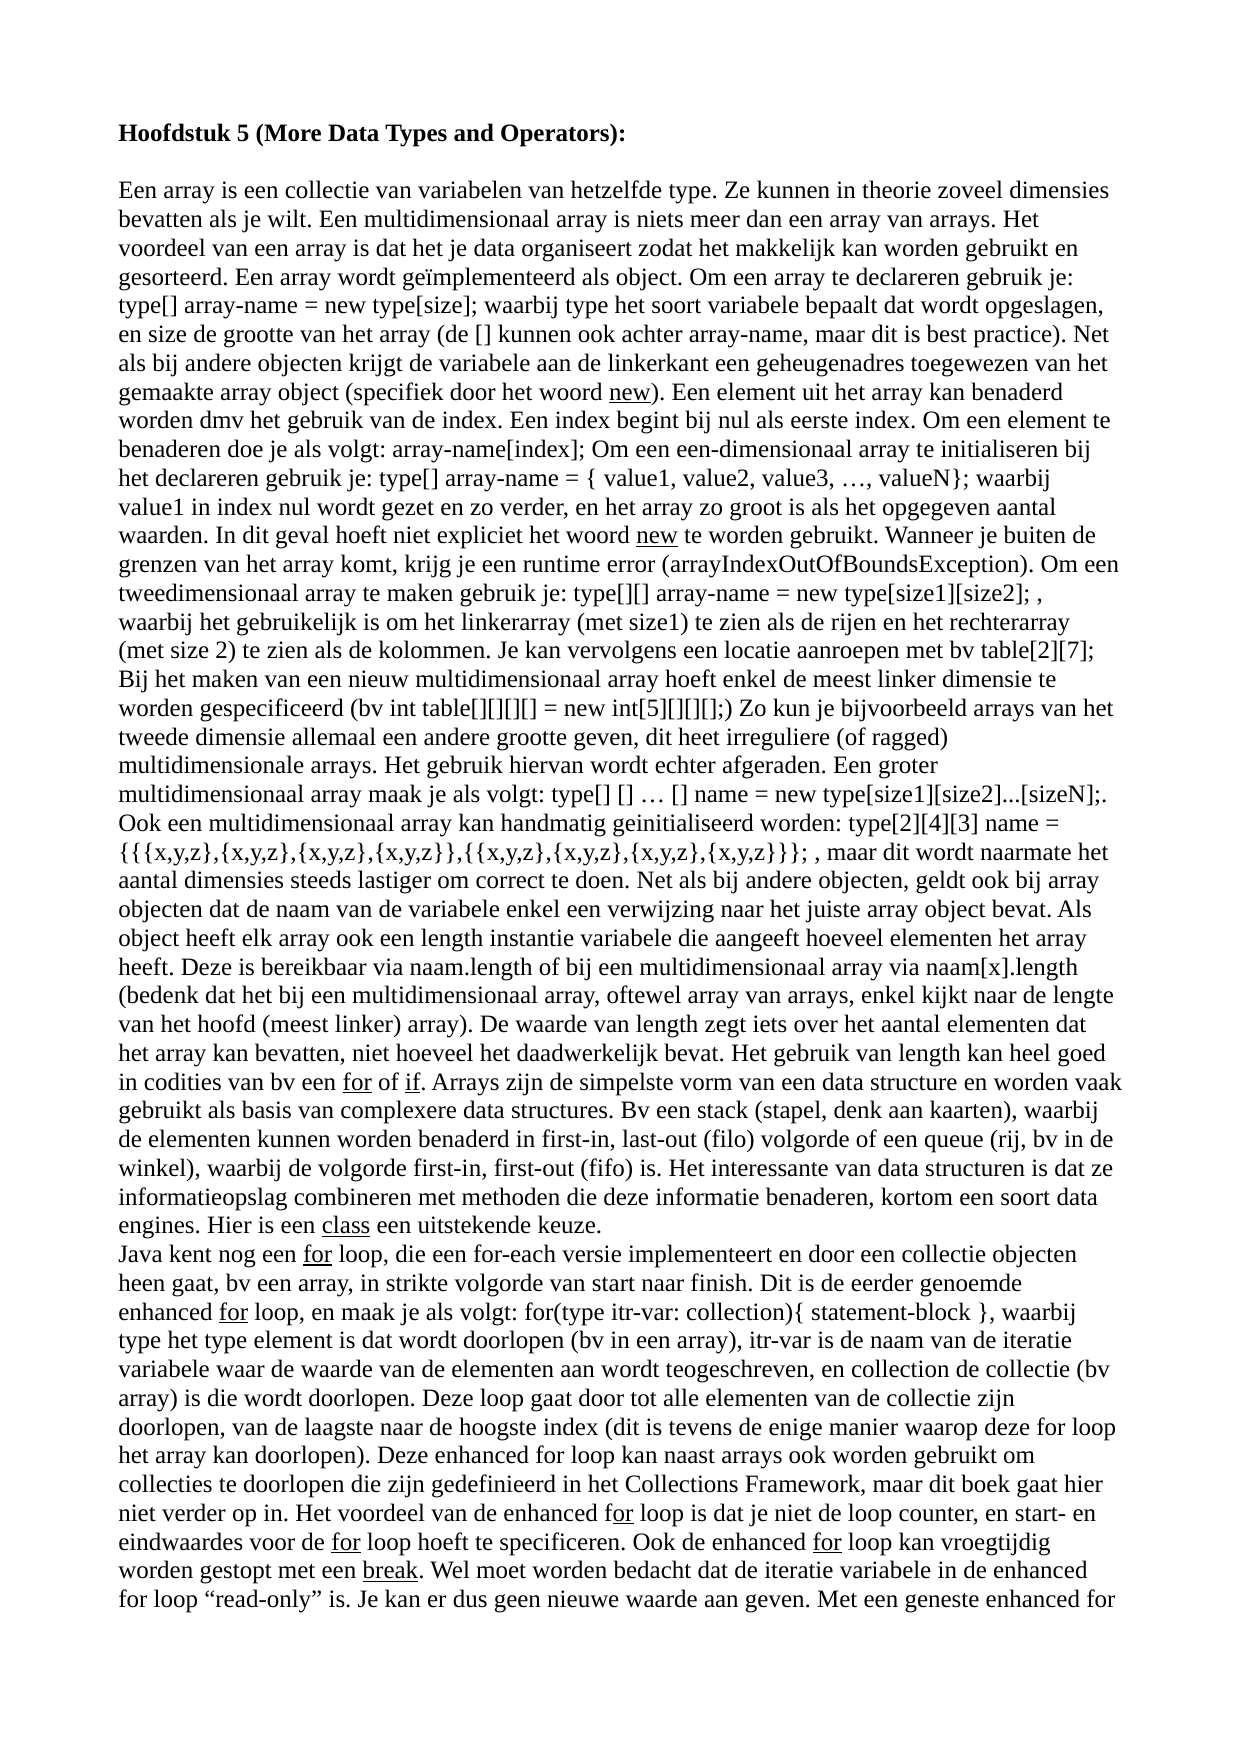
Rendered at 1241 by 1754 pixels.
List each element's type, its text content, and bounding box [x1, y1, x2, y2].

text Java kent nog een for loop, die een for-each versie implementeert en door een collectie objecten heen gaat, bv een array, in strikte volgorde van start naar finish. Dit is de eerder genoemde enhanced for loop, en maak je als volgt: for(type itr-var: collection){ statement-block }, waarbij type het type element is dat wordt doorlopen (bv in een array), itr-var is de naam van de iteratie variabele waar de waarde van de elementen aan wordt teogeschreven, en collection de collectie (bv array) is die wordt doorlopen. Deze loop gaat door tot alle elementen van de collectie zijn doorlopen, van de laagste naar de hoogste index (dit is tevens de enige manier waarop deze for loop het array kan doorlopen). Deze enhanced for loop kan naast arrays ook worden gebruikt om collecties te doorlopen die zijn gedefinieerd in het Collections Framework, maar dit boek gaat hier niet verder op in. Het voordeel van de enhanced for loop is dat je niet de loop counter, en start- en eindwaardes voor de for loop hoeft te specificeren. Ook de enhanced for loop kan vroegtijdig worden gestopt met een break. Wel moet worden bedacht dat de iteratie variabele in de enhanced for loop “read-only” is. Je kan er dus geen nieuwe waarde aan geven. Met een geneste enhanced for [118, 1239, 1122, 1613]
text Hoofdstuk 5 (More Data Types and Operators): [118, 118, 1122, 147]
text Een array is een collectie van variabelen van hetzelfde type. Ze kunnen in theorie zoveel dimensies bevatten als je wilt. Een multidimensionaal array is niets meer dan een array van arrays. Het voordeel van een array is dat het je data organiseert zodat het makkelijk kan worden gebruikt en gesorteerd. Een array wordt geïmplementeerd als object. Om een array te declareren gebruik je: type[] array-name = new type[size]; waarbij type het soort variabele bepaalt dat wordt opgeslagen, en size de grootte van het array (de [] kunnen ook achter array-name, maar dit is best practice). Net als bij andere objecten krijgt de variabele aan de linkerkant een geheugenadres toegewezen van het gemaakte array object (specifiek door het woord new). Een element uit het array kan benaderd worden dmv het gebruik van de index. Een index begint bij nul als eerste index. Om een element te benaderen doe je als volgt: array-name[index]; Om een een-dimensionaal array te initialiseren bij het declareren gebruik je: type[] array-name = { value1, value2, value3, …, valueN}; waarbij value1 in index nul wordt gezet en zo verder, en het array zo groot is als het opgegeven aantal waarden. In dit geval hoeft niet expliciet het woord new te worden gebruikt. Wanneer je buiten de grenzen van het array komt, krijg je een runtime error (arrayIndexOutOfBoundsException). Om een tweedimensionaal array te maken gebruik je: type[][] array-name = new type[size1][size2]; , waarbij het gebruikelijk is om het linkerarray (met size1) te zien als de rijen en het rechterarray (met size 2) te zien als de kolommen. Je kan vervolgens een locatie aanroepen met bv table[2][7]; Bij het maken van een nieuw multidimensionaal array hoeft enkel de meest linker dimensie te worden gespecificeerd (bv int table[][][][] = new int[5][][][];) Zo kun je bijvoorbeeld arrays van het tweede dimensie allemaal een andere grootte geven, dit heet irreguliere (of ragged) multidimensionale arrays. Het gebruik hiervan wordt echter afgeraden. Een groter multidimensionaal array maak je als volgt: type[] [] … [] name = new type[size1][size2]...[sizeN];. Ook een multidimensionaal array kan handmatig geinitialiseerd worden: type[2][4][3] name = {{{x,y,z},{x,y,z},{x,y,z},{x,y,z}},{{x,y,z},{x,y,z},{x,y,z},{x,y,z}}}; , maar dit wordt naarmate het aantal dimensies steeds lastiger om correct te doen. Net als bij andere objecten, geldt ook bij array objecten dat de naam van de variabele enkel een verwijzing naar het juiste array object bevat. Als object heeft elk array ook een length instantie variabele die aangeeft hoeveel elementen het array heeft. Deze is bereikbaar via naam.length of bij een multidimensionaal array via naam[x].length (bedenk dat het bij een multidimensionaal array, oftewel array van arrays, enkel kijkt naar de lengte van het hoofd (meest linker) array). De waarde van length zegt iets over het aantal elementen dat het array kan bevatten, niet hoeveel het daadwerkelijk bevat. Het gebruik van length kan heel goed in codities van bv een for of if. Arrays zijn de simpelste vorm van een data structure en worden vaak gebruikt als basis van complexere data structures. Bv een stack (stapel, denk aan kaarten), waarbij de elementen kunnen worden benaderd in first-in, last-out (filo) volgorde of een queue (rij, bv in de winkel), waarbij de volgorde first-in, first-out (fifo) is. Het interessante van data structuren is dat ze informatieopslag combineren met methoden die deze informatie benaderen, kortom een soort data engines. Hier is een class een uitstekende keuze. [118, 176, 1122, 1239]
